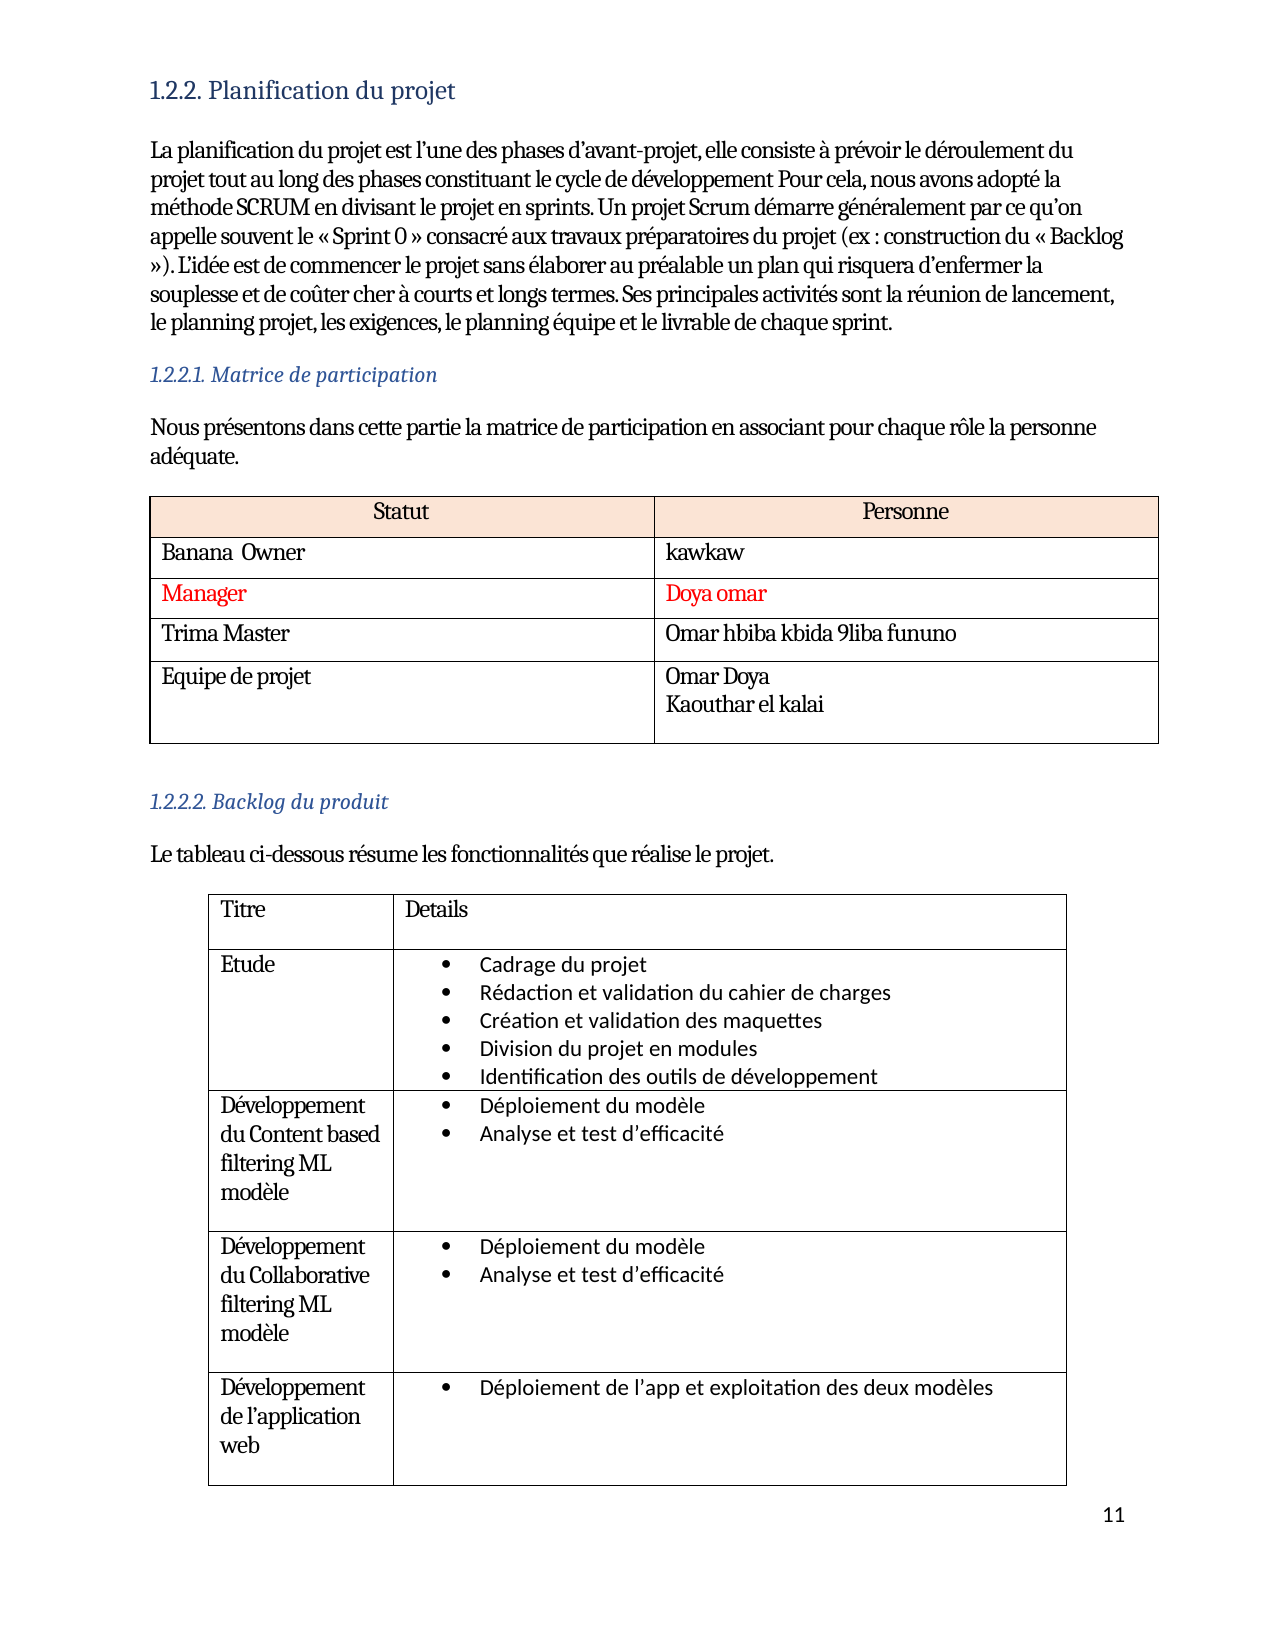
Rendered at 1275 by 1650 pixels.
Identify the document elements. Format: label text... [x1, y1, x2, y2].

table_cell kawkaw [655, 538, 1158, 577]
table_cell Trima Master [151, 619, 654, 661]
text Le tableau ci-dessous résume les fonctionnalités que réalise le projet. [150, 840, 1125, 869]
table_cell Omar hbiba kbida 9liba fununo [655, 619, 1158, 661]
subtitle 1.2.2. Planification du projet [150, 75, 1125, 106]
table_cell Omar Doya Kaouthar el kalai [655, 662, 1158, 742]
table_cell Déploiement du modèle Analyse et test d’efficacité [394, 1232, 1066, 1372]
subtitle 1.2.2.1. Matrice de participation [150, 362, 1125, 388]
table_cell Doya omar [655, 579, 1158, 618]
table_cell Etude [209, 950, 393, 1090]
table_header Statut [151, 497, 654, 537]
table_header Details [394, 895, 1066, 949]
table_cell Manager [151, 579, 654, 618]
table_cell Développement du Content based filtering ML modèle [209, 1091, 393, 1231]
table_cell Développement de l’application web [209, 1373, 393, 1484]
table_cell Equipe de projet [151, 662, 654, 742]
table_header Personne [655, 497, 1158, 537]
table_header Titre [209, 895, 393, 949]
table_cell Cadrage du projet Rédaction et validation du cahier de charges Création et validation des maquettes Division du projet en modules Identification des outils de développement [394, 950, 1066, 1090]
text La planification du projet est l’une des phases d’avant-projet, elle consiste à prévoir le déroulement du projet tout au long des phases constituant le cycle de développement Pour cela, nous avons adopté la méthode SCRUM en divisant le projet en sprints. Un projet Scrum démarre généralement par ce qu’on appelle souvent le « Sprint 0 » consacré aux travaux préparatoires du projet (ex : construction du « Backlog »). L’idée est de commencer le projet sans élaborer au préalable un plan qui risquera d’enfermer la souplesse et de coûter cher à courts et longs termes. Ses principales activités sont la réunion de lancement, le planning projet, les exigences, le planning équipe et le livrable de chaque sprint. [150, 136, 1125, 337]
table_cell Banana Owner [151, 538, 654, 577]
table_cell Déploiement de l’app et exploitation des deux modèles [394, 1373, 1066, 1484]
subtitle 1.2.2.2. Backlog du produit [150, 789, 1125, 815]
table_cell Déploiement du modèle Analyse et test d’efficacité [394, 1091, 1066, 1231]
text Nous présentons dans cette partie la matrice de participation en associant pour chaque rôle la personne adéquate. [150, 413, 1125, 471]
table_cell Développement du Collaborative filtering ML modèle [209, 1232, 393, 1372]
